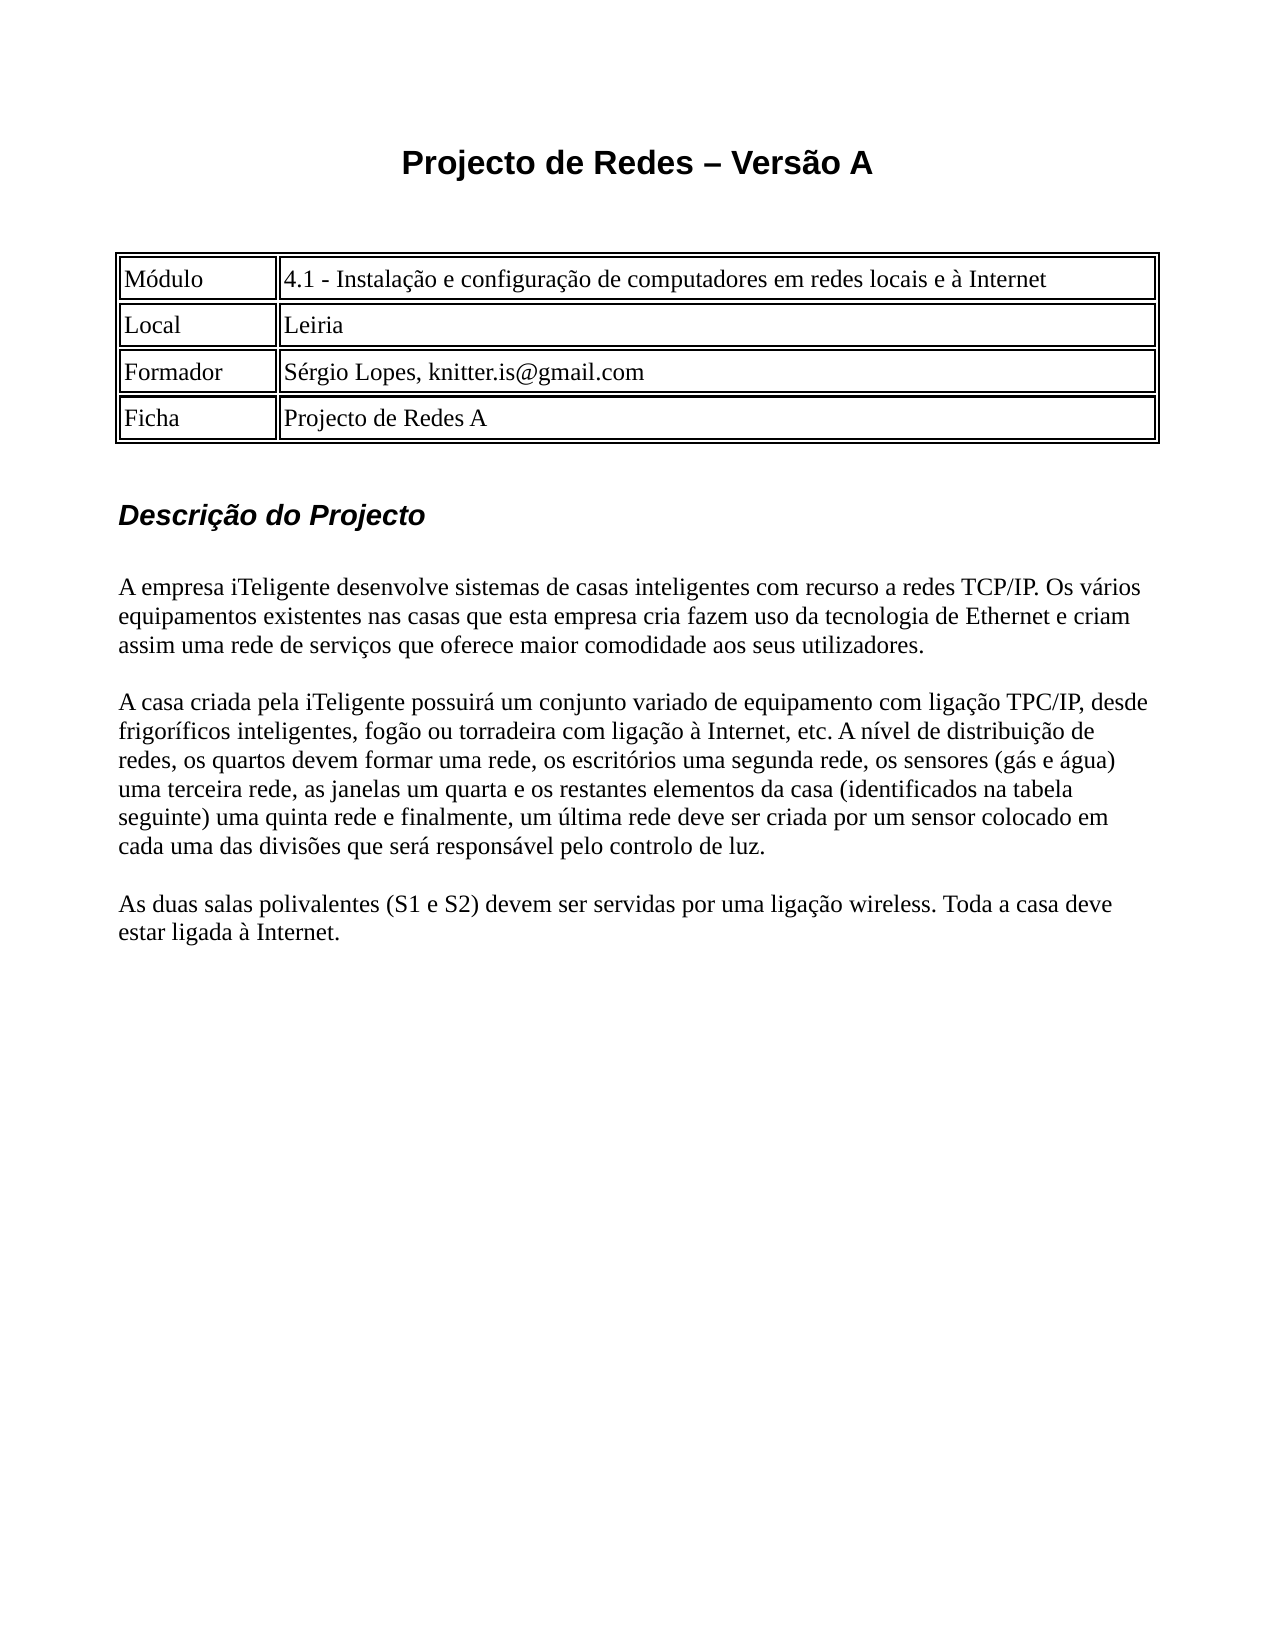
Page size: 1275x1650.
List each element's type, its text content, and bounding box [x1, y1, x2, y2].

subtitle Projecto de Redes – Versão A [118, 143, 1157, 182]
table_cell Sérgio Lopes, knitter.is@gmail.com [281, 351, 1154, 391]
text A casa criada pela iTeligente possuirá um conjunto variado de equipamento com ligação TPC/IP, desde frigoríficos inteligentes, fogão ou torradeira com ligação à Internet, etc. A nível de distribuição de redes, os quartos devem formar uma rede, os escritórios uma segunda rede, os sensores (gás e água) uma terceira rede, as janelas um quarta e os restantes elementos da casa (identificados na tabela seguinte) uma quinta rede e finalmente, um última rede deve ser criada por um sensor colocado em cada uma das divisões que será responsável pelo controlo de luz. [118, 687, 1157, 860]
table_cell Formador [121, 351, 275, 391]
table_header Módulo [121, 258, 275, 298]
table_cell Leiria [278, 298, 1157, 345]
table_cell Ficha [121, 398, 275, 438]
table_cell Projecto de Redes A [281, 398, 1154, 438]
text A empresa iTeligente desenvolve sistemas de casas inteligentes com recurso a redes TCP/IP. Os vários equipamentos existentes nas casas que esta empresa cria fazem uso da tecnologia de Ethernet e criam assim uma rede de serviços que oferece maior comodidade aos seus utilizadores. [118, 572, 1157, 659]
table_cell Local [118, 298, 278, 345]
table_header 4.1 - Instalação e configuração de computadores em redes locais e à Internet [281, 258, 1154, 298]
subtitle Descrição do Projecto [118, 498, 1157, 531]
text As duas salas polivalentes (S1 e S2) devem ser servidas por uma ligação wireless. Toda a casa deve estar ligada à Internet. [118, 889, 1157, 946]
